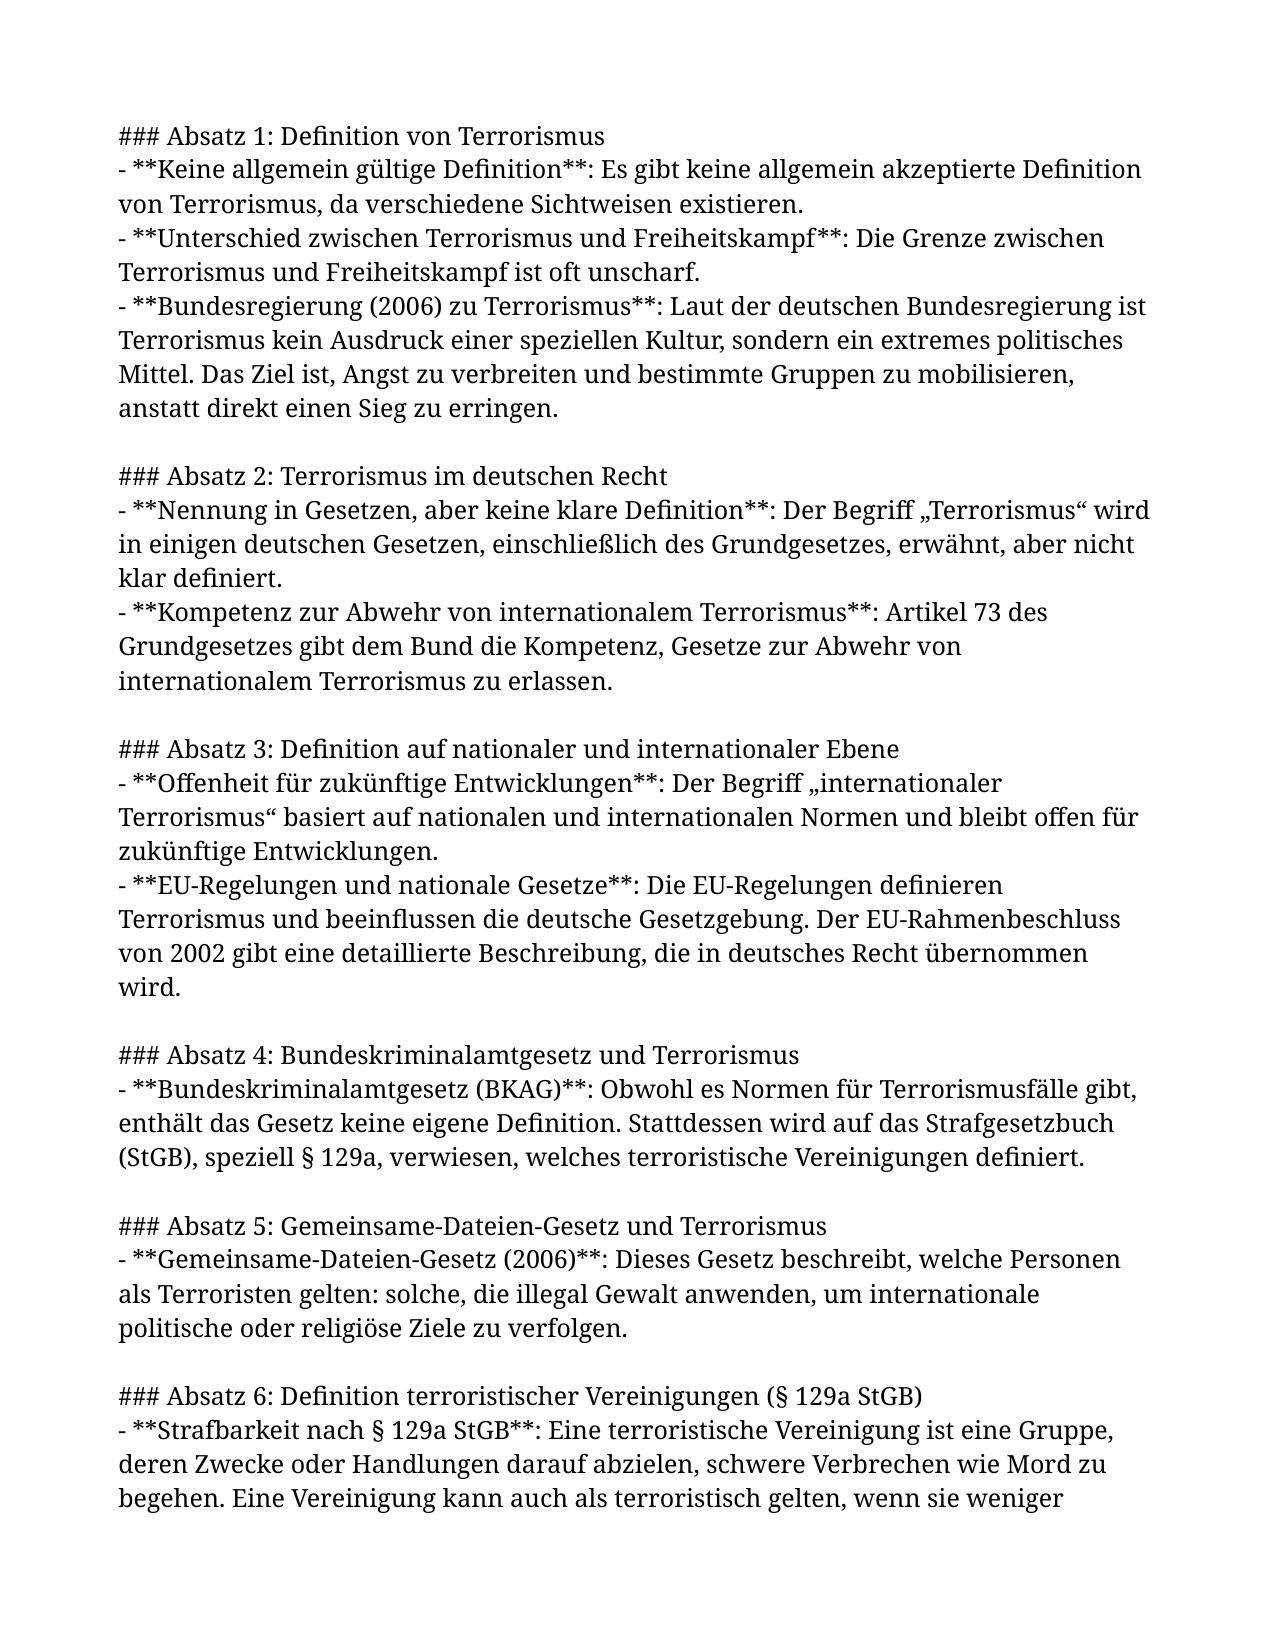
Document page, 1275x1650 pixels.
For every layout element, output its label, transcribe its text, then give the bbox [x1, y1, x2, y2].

text - **Unterschied zwischen Terrorismus und Freiheitskampf**: Die Grenze zwischen Terrorismus und Freiheitskampf ist oft unscharf. [118, 220, 1157, 288]
text - **Keine allgemein gültige Definition**: Es gibt keine allgemein akzeptierte Definition von Terrorismus, da verschiedene Sichtweisen existieren. [118, 152, 1157, 220]
text - **Gemeinsame-Dateien-Gesetz (2006)**: Dieses Gesetz beschreibt, welche Personen als Terroristen gelten: solche, die illegal Gewalt anwenden, um internationale politische oder religiöse Ziele zu verfolgen. [118, 1242, 1157, 1344]
text - **Nennung in Gesetzen, aber keine klare Definition**: Der Begriff „Terrorismus“ wird in einigen deutschen Gesetzen, einschließlich des Grundgesetzes, erwähnt, aber nicht klar definiert. [118, 493, 1157, 595]
text ### Absatz 3: Definition auf nationaler und internationaler Ebene [118, 731, 1157, 765]
text - **Bundesregierung (2006) zu Terrorismus**: Laut der deutschen Bundesregierung ist Terrorismus kein Ausdruck einer speziellen Kultur, sondern ein extremes politisches Mittel. Das Ziel ist, Angst zu verbreiten und bestimmte Gruppen zu mobilisieren, anstatt direkt einen Sieg zu erringen. [118, 288, 1157, 425]
text ### Absatz 2: Terrorismus im deutschen Recht [118, 459, 1157, 493]
text - **Strafbarkeit nach § 129a StGB**: Eine terroristische Vereinigung ist eine Gruppe, deren Zwecke oder Handlungen darauf abzielen, schwere Verbrechen wie Mord zu begehen. Eine Vereinigung kann auch als terroristisch gelten, wenn sie weniger [118, 1412, 1157, 1515]
text ### Absatz 4: Bundeskriminalamtgesetz und Terrorismus [118, 1038, 1157, 1072]
text - **EU-Regelungen und nationale Gesetze**: Die EU-Regelungen definieren Terrorismus und beeinflussen die deutsche Gesetzgebung. Der EU-Rahmenbeschluss von 2002 gibt eine detaillierte Beschreibung, die in deutsches Recht übernommen wird. [118, 867, 1157, 1004]
text - **Offenheit für zukünftige Entwicklungen**: Der Begriff „internationaler Terrorismus“ basiert auf nationalen und internationalen Normen und bleibt offen für zukünftige Entwicklungen. [118, 765, 1157, 867]
text ### Absatz 6: Definition terroristischer Vereinigungen (§ 129a StGB) [118, 1378, 1157, 1412]
text ### Absatz 1: Definition von Terrorismus [118, 118, 1157, 152]
text - **Kompetenz zur Abwehr von internationalem Terrorismus**: Artikel 73 des Grundgesetzes gibt dem Bund die Kompetenz, Gesetze zur Abwehr von internationalem Terrorismus zu erlassen. [118, 595, 1157, 697]
text ### Absatz 5: Gemeinsame-Dateien-Gesetz und Terrorismus [118, 1208, 1157, 1242]
text - **Bundeskriminalamtgesetz (BKAG)**: Obwohl es Normen für Terrorismusfälle gibt, enthält das Gesetz keine eigene Definition. Stattdessen wird auf das Strafgesetzbuch (StGB), speziell § 129a, verwiesen, welches terroristische Vereinigungen definiert. [118, 1072, 1157, 1174]
